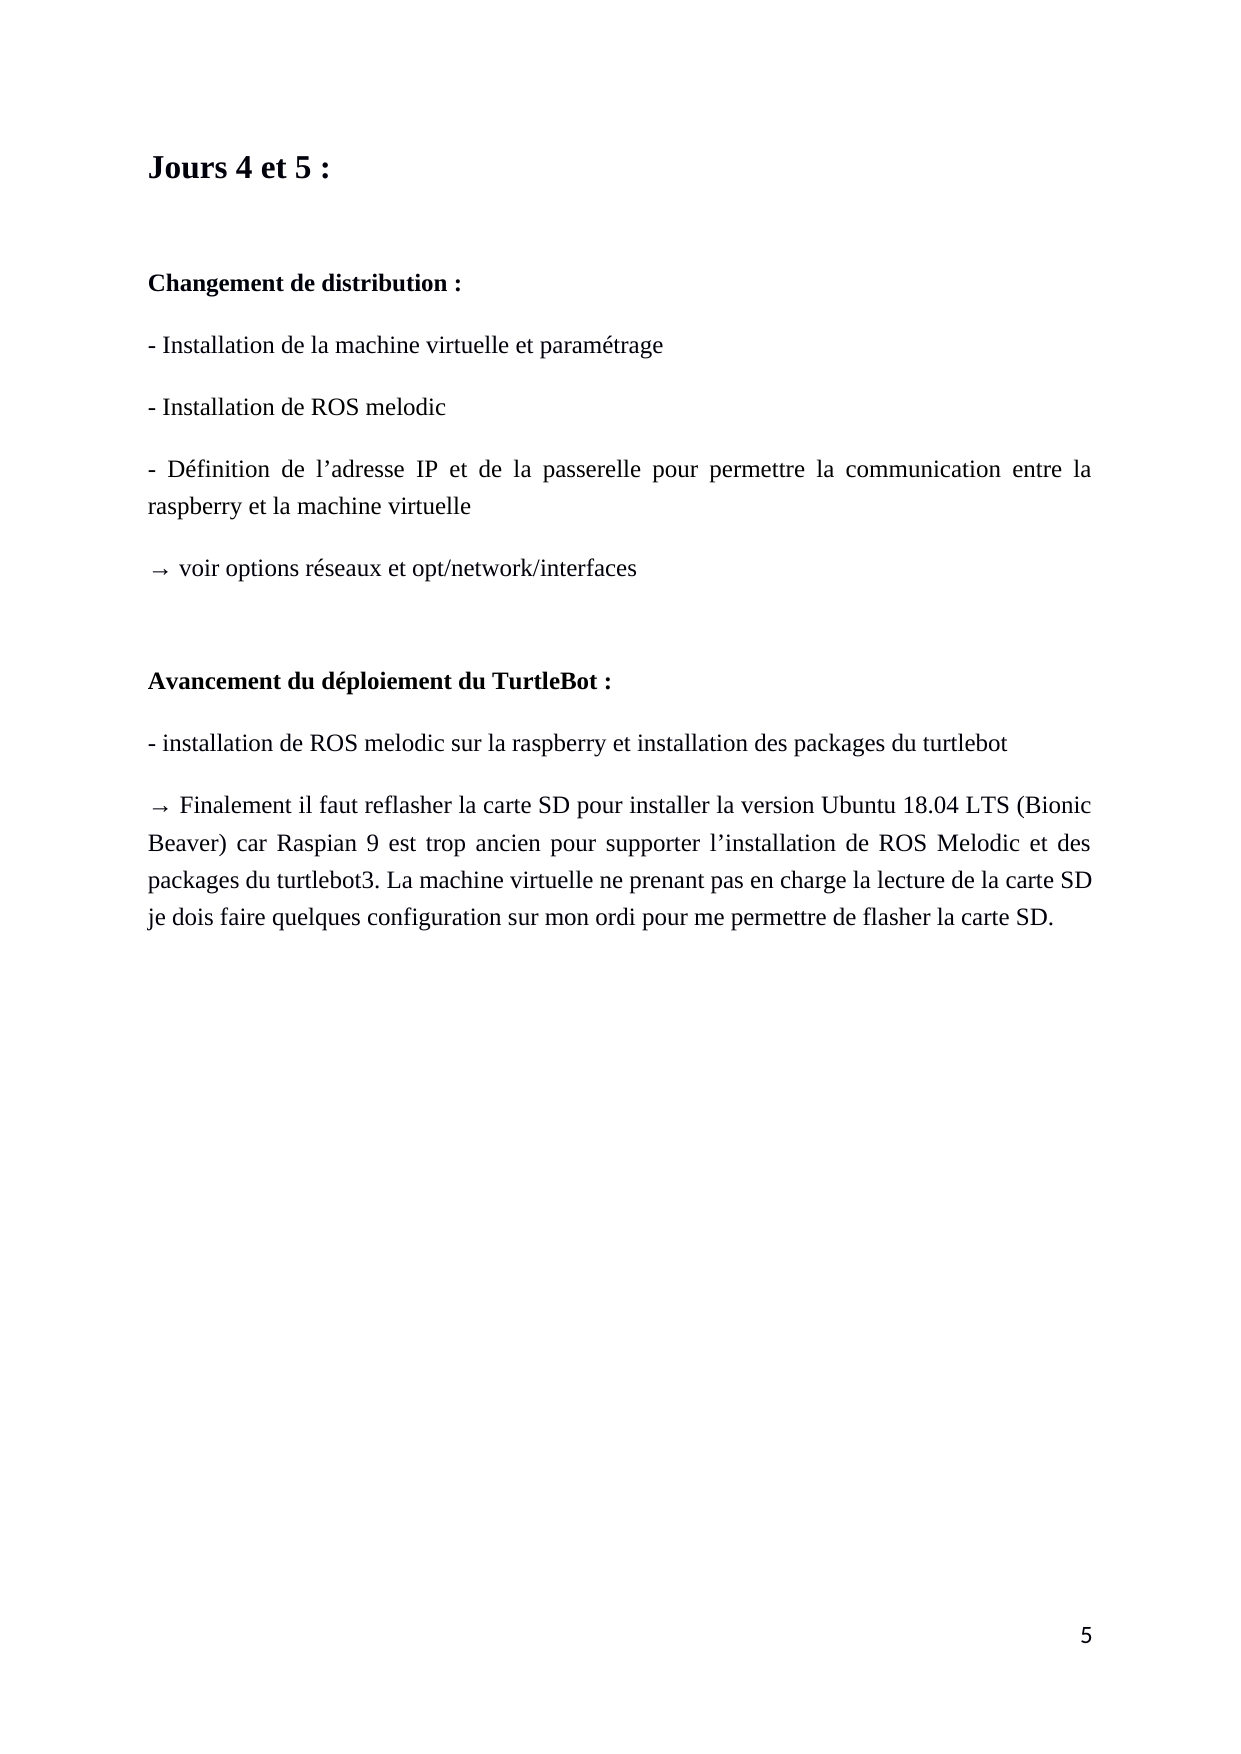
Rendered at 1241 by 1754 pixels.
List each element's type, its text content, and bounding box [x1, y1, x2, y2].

text - Définition de l’adresse IP et de la passerelle pour permettre la communication entre la raspberry et la machine virtuelle [148, 454, 1092, 520]
text → Finalement il faut reflasher la carte SD pour installer la version Ubuntu 18.04 LTS (Bionic Beaver) car Raspian 9 est trop ancien pour supporter l’installation de ROS Melodic et des packages du turtlebot3. La machine virtuelle ne prenant pas en charge la lecture de la carte SD je dois faire quelques configuration sur mon ordi pour me permettre de flasher la carte SD. [148, 791, 1092, 931]
text Changement de distribution : [148, 268, 1092, 296]
text - installation de ROS melodic sur la raspberry et installation des packages du turtlebot [148, 728, 1092, 757]
text Jours 4 et 5 : [148, 148, 1092, 186]
text - Installation de la machine virtuelle et paramétrage [148, 330, 1092, 358]
text → voir options réseaux et opt/network/interfaces [148, 553, 1092, 582]
text Avancement du déploiement du TurtleBot : [148, 666, 1092, 695]
text - Installation de ROS melodic [148, 392, 1092, 421]
